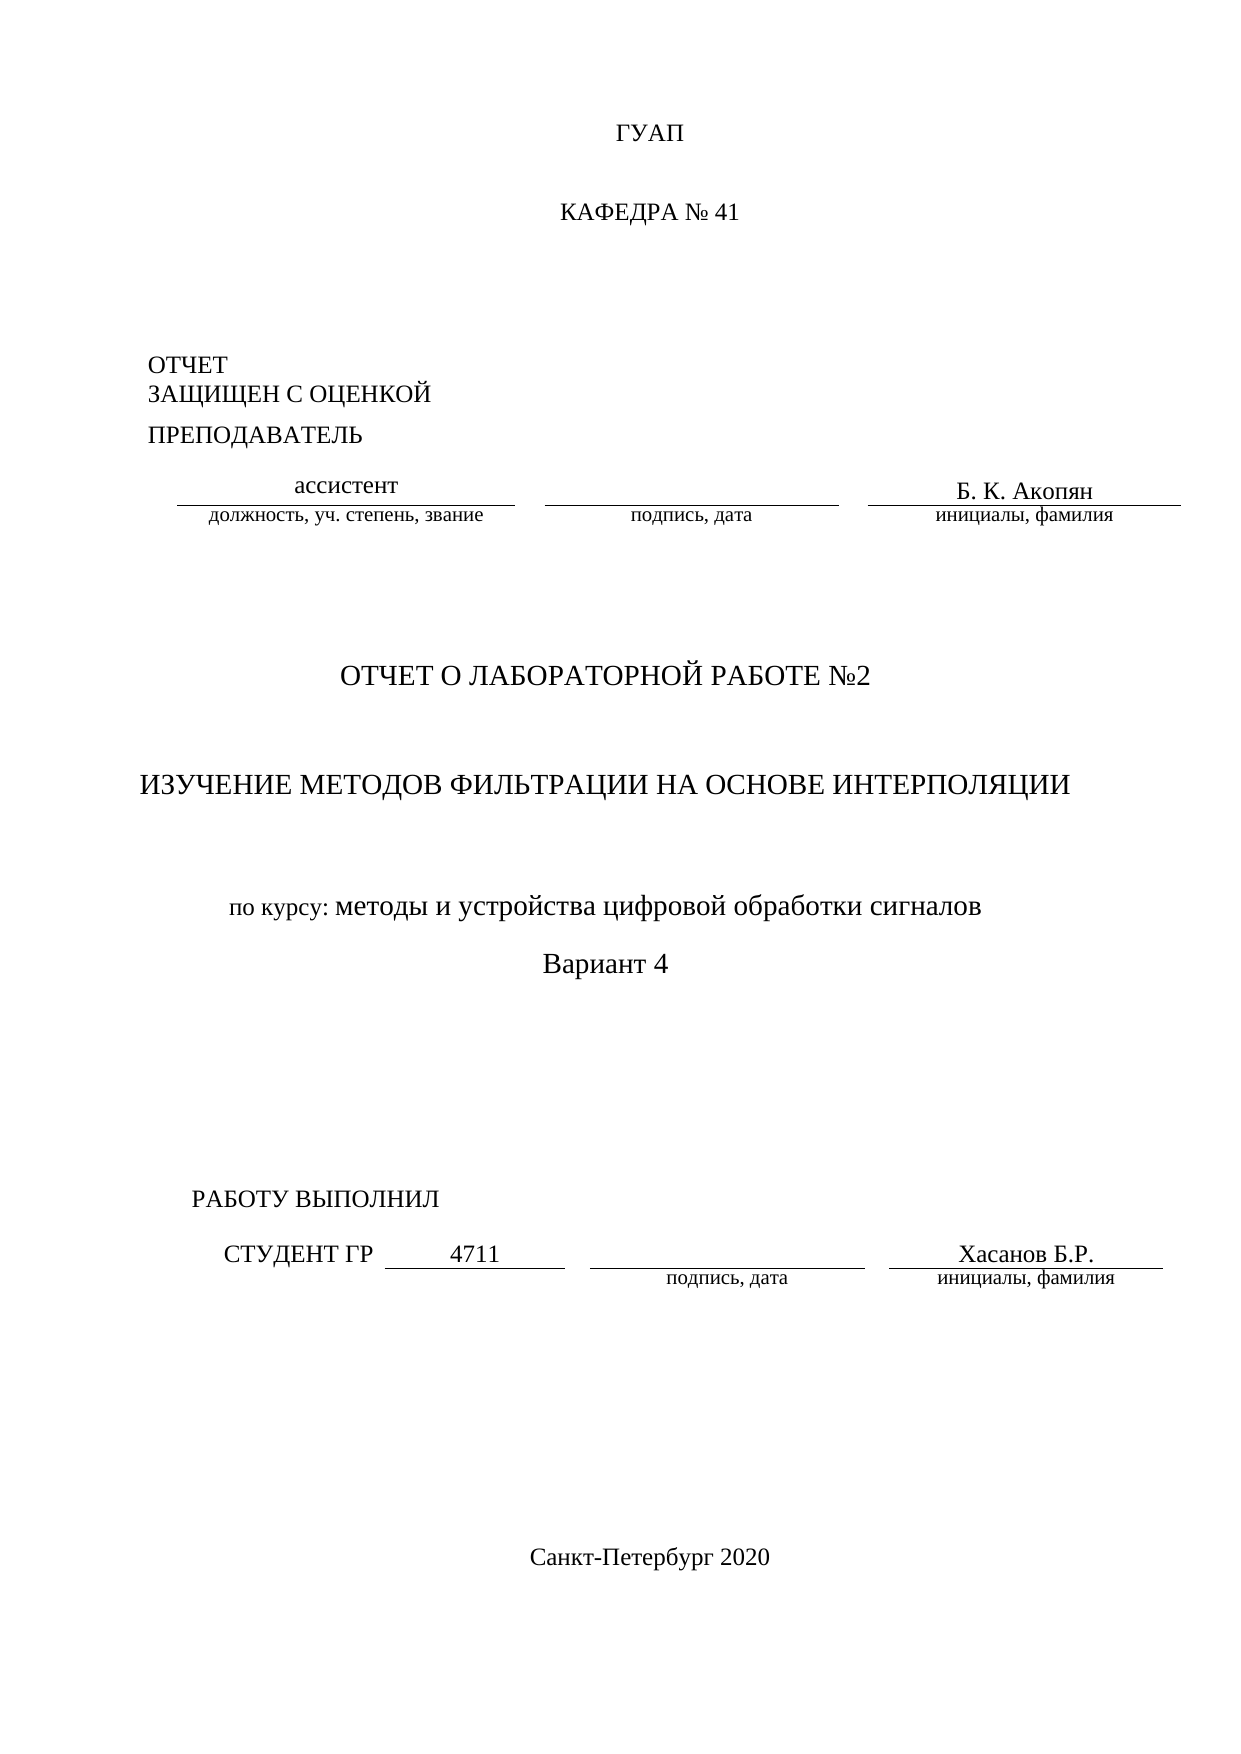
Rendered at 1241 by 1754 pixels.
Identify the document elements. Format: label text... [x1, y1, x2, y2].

text КАФЕДРА № 41 [148, 197, 1152, 226]
table_header [839, 464, 867, 505]
table_header Хасанов Б.Р. [889, 1227, 1163, 1268]
table_header [865, 1227, 889, 1268]
text ГУАП [148, 118, 1152, 147]
table_header [515, 464, 544, 505]
table_header 4711 [385, 1227, 565, 1268]
table_cell [865, 1268, 889, 1288]
table_header [545, 464, 838, 505]
table_cell [839, 505, 867, 525]
table_cell [385, 1269, 565, 1288]
table_header [590, 1227, 864, 1268]
table_cell [565, 1268, 590, 1288]
text ОТЧЕТ ЗАЩИЩЕН С ОЦЕНКОЙ [148, 351, 1152, 408]
text Санкт-Петербург 2020 [148, 1542, 1152, 1571]
table_header [565, 1227, 590, 1268]
table_cell инициалы, фамилия [868, 506, 1181, 525]
table_header СТУДЕНТ ГР [159, 1227, 384, 1268]
table_header ассистент [177, 464, 515, 505]
text РАБОТУ ВЫПОЛНИЛ [148, 1184, 1152, 1212]
table_header ОТЧЕТ О ЛАБОРАТОРНОЙ РАБОТЕ №2 [103, 558, 1107, 692]
table_cell [103, 980, 1107, 1009]
table_cell по курсу: методы и устройства цифровой обработки сигналов [103, 875, 1107, 921]
table_cell подпись, дата [590, 1269, 864, 1288]
table_cell [515, 505, 544, 525]
table_cell ИЗУЧЕНИЕ МЕТОДОВ ФИЛЬТРАЦИИ НА ОСНОВЕ ИНТЕРПОЛЯЦИИ [103, 692, 1107, 875]
text ПРЕПОДАВАТЕЛЬ [148, 421, 1152, 449]
table_cell [159, 1268, 384, 1288]
table_cell Вариант 4 [103, 921, 1107, 980]
table_cell должность, уч. степень, звание [177, 506, 515, 525]
table_cell инициалы, фамилия [889, 1269, 1163, 1288]
table_cell подпись, дата [545, 506, 838, 525]
table_header Б. К. Акопян [868, 464, 1181, 505]
